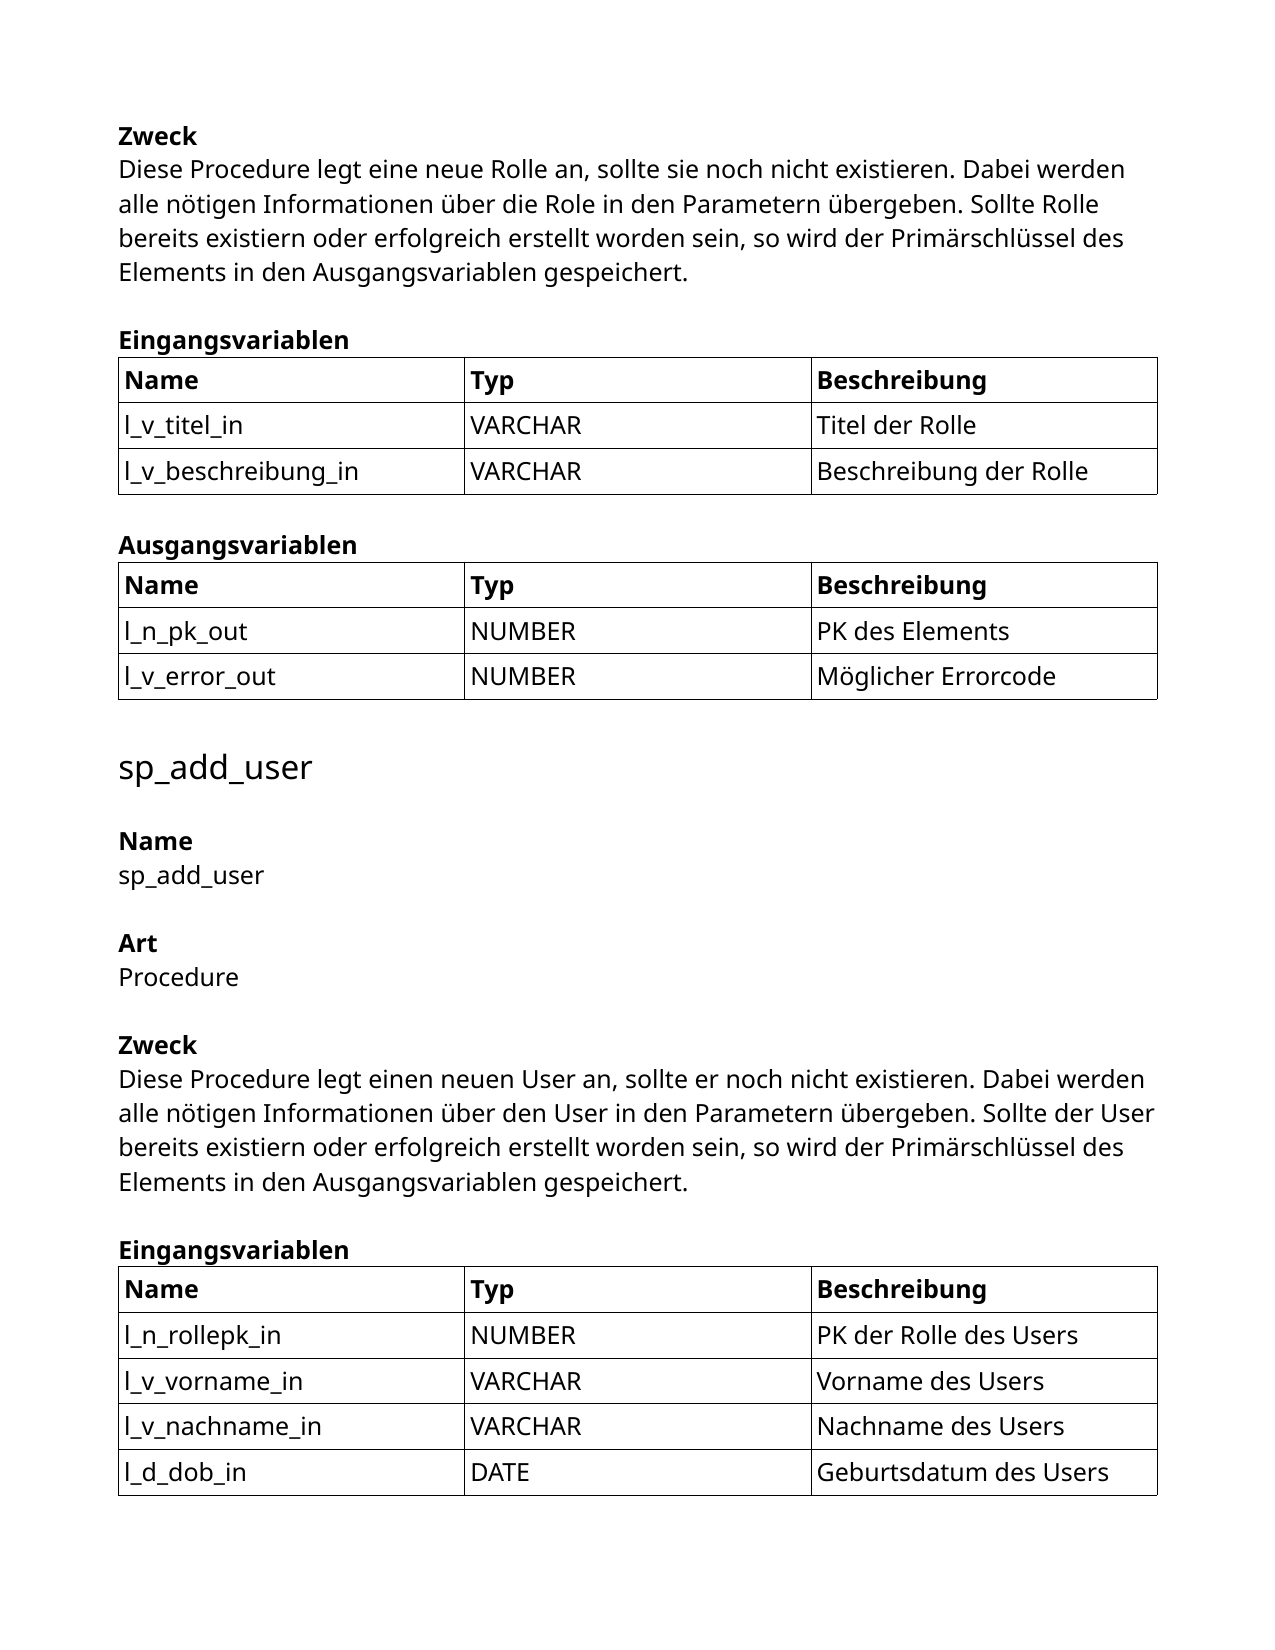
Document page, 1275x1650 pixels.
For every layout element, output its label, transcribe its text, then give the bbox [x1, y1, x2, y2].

text Name [118, 823, 1157, 858]
table_cell Titel der Rolle [812, 403, 1157, 448]
table_cell Geburtsdatum des Users [812, 1450, 1157, 1494]
table_cell l_v_nachname_in [119, 1404, 464, 1449]
table_cell DATE [465, 1450, 811, 1494]
table_cell VARCHAR [465, 449, 811, 493]
table_header Typ [465, 358, 811, 402]
table_cell l_d_dob_in [119, 1450, 464, 1494]
table_header Beschreibung [812, 358, 1157, 402]
table_cell l_v_titel_in [119, 403, 464, 448]
text sp_add_user [118, 744, 1157, 789]
table_header Beschreibung [812, 563, 1157, 607]
table_header Name [119, 563, 464, 607]
table_header Beschreibung [812, 1267, 1157, 1312]
table_cell NUMBER [465, 654, 811, 698]
table_cell Beschreibung der Rolle [812, 449, 1157, 493]
table_cell NUMBER [465, 608, 811, 653]
text sp_add_user [118, 858, 1157, 892]
table_cell Vorname des Users [812, 1359, 1157, 1403]
table_cell l_v_vorname_in [119, 1359, 464, 1403]
table_cell Nachname des Users [812, 1404, 1157, 1449]
table_cell PK der Rolle des Users [812, 1313, 1157, 1358]
table_cell VARCHAR [465, 403, 811, 448]
text Diese Procedure legt einen neuen User an, sollte er noch nicht existieren. Dabei werden alle nötigen Informationen über den User in den Parametern übergeben. Sollte der User bereits existiern oder erfolgreich erstellt worden sein, so wird der Primärschlüssel des Elements in den Ausgangsvariablen gespeichert. [118, 1062, 1157, 1198]
table_header Name [119, 358, 464, 402]
table_header Typ [465, 563, 811, 607]
table_cell Möglicher Errorcode [812, 654, 1157, 698]
table_cell PK des Elements [812, 608, 1157, 653]
text Zweck [118, 1028, 1157, 1062]
table_cell NUMBER [465, 1313, 811, 1358]
text Ausgangsvariablen [118, 528, 1157, 562]
table_cell l_n_rollepk_in [119, 1313, 464, 1358]
text Procedure [118, 960, 1157, 994]
text Art [118, 926, 1157, 960]
table_cell l_n_pk_out [119, 608, 464, 653]
text Zweck [118, 118, 1157, 152]
table_cell l_v_error_out [119, 654, 464, 698]
table_header Typ [465, 1267, 811, 1312]
text Eingangsvariablen [118, 1232, 1157, 1266]
text Eingangsvariablen [118, 322, 1157, 357]
table_cell VARCHAR [465, 1404, 811, 1449]
table_cell VARCHAR [465, 1359, 811, 1403]
text Diese Procedure legt eine neue Rolle an, sollte sie noch nicht existieren. Dabei werden alle nötigen Informationen über die Role in den Parametern übergeben. Sollte Rolle bereits existiern oder erfolgreich erstellt worden sein, so wird der Primärschlüssel des Elements in den Ausgangsvariablen gespeichert. [118, 152, 1157, 288]
table_header Name [119, 1267, 464, 1312]
table_cell l_v_beschreibung_in [119, 449, 464, 493]
